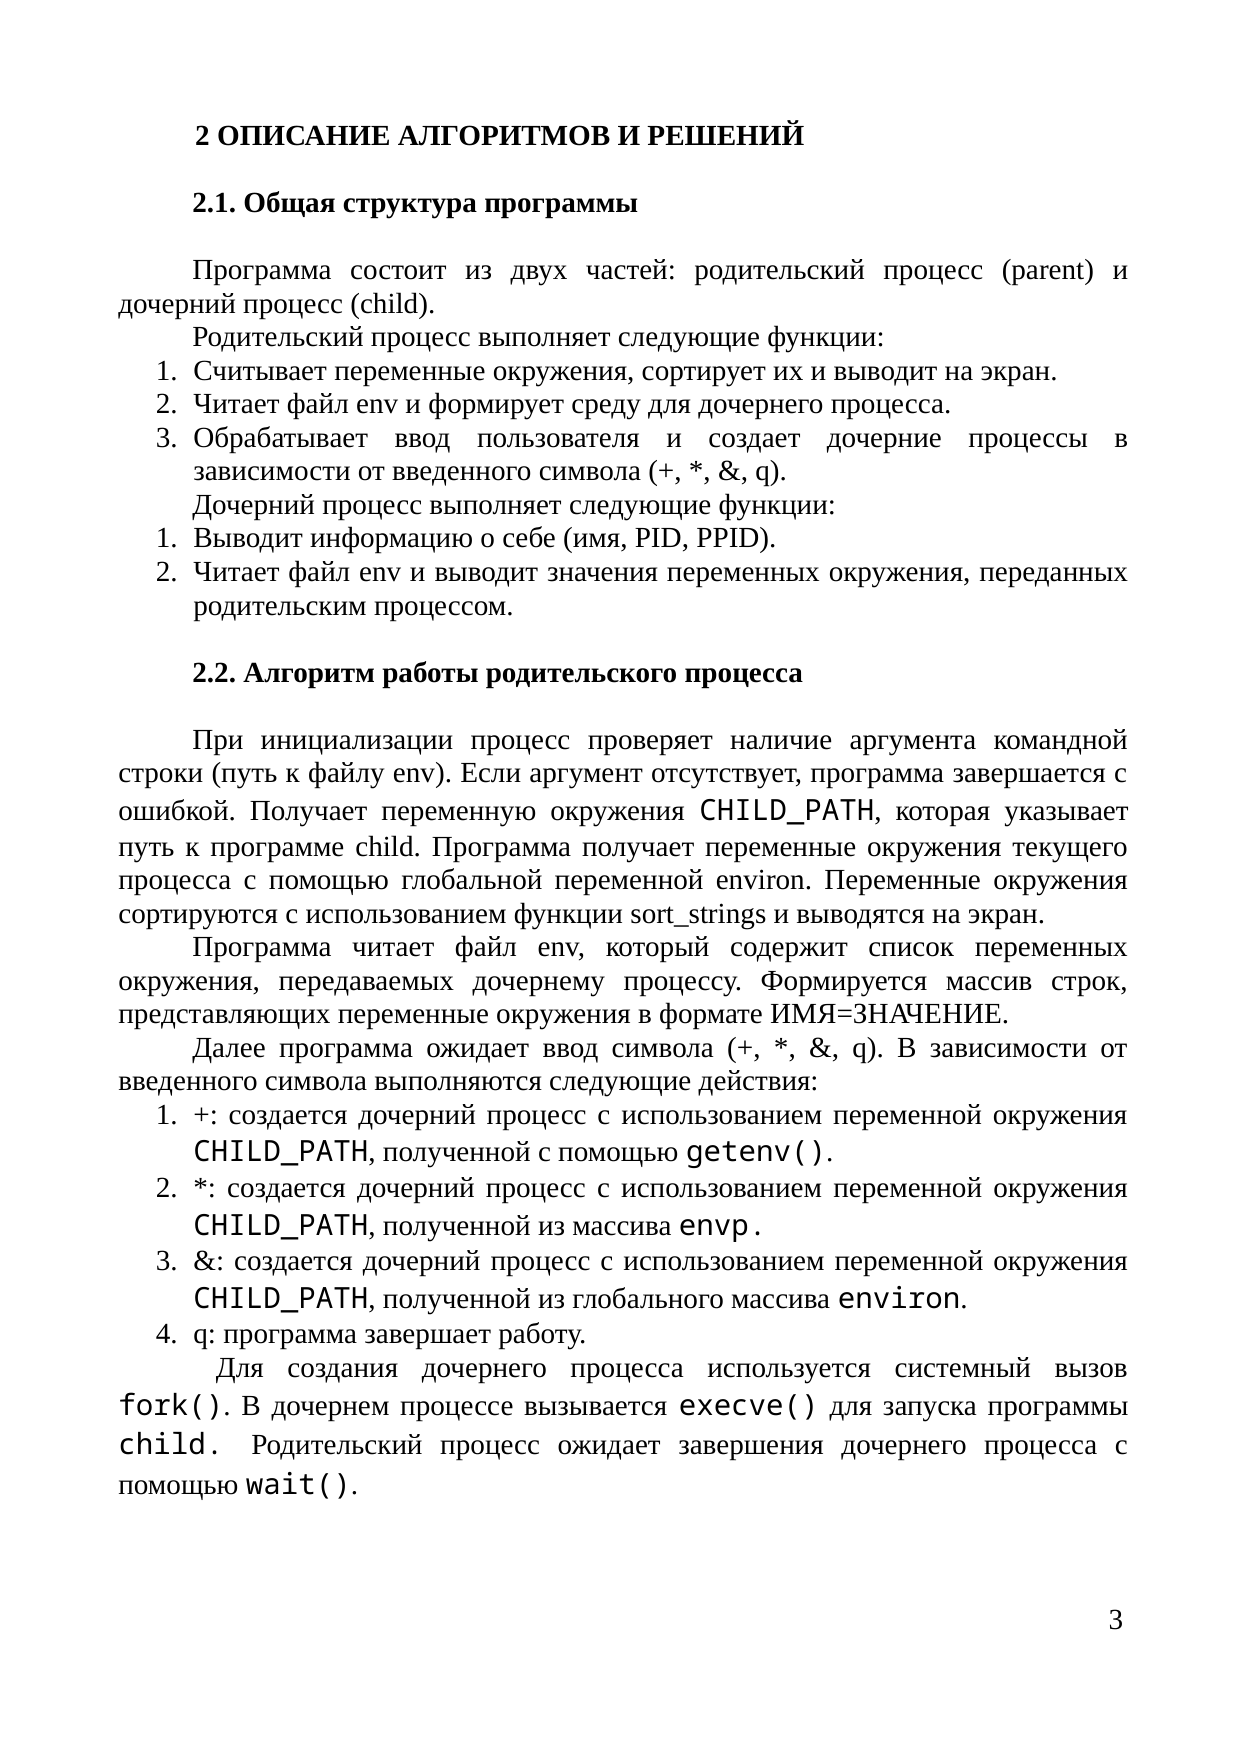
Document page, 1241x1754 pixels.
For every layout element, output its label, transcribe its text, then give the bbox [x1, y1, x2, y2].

text Родительский процесс выполняет следующие функции: [118, 319, 1128, 353]
text При инициализации процесс проверяет наличие аргумента командной строки (путь к файлу env). Если аргумент отсутствует, программа завершается с ошибкой. Получает переменную окружения CHILD_PATH, которая указывает путь к программе child. Программа получает переменные окружения текущего процесса с помощью глобальной переменной environ. Переменные окружения сортируются с использованием функции sort_strings и выводятся на экран. [118, 722, 1128, 929]
list Читает файл env и формирует среду для дочернего процесса. [156, 386, 1128, 420]
text 2.1. Общая структура программы [118, 185, 1128, 219]
text Программа читает файл env, который содержит список переменных окружения, передаваемых дочернему процессу. Формируется массив строк, представляющих переменные окружения в формате ИМЯ=ЗНАЧЕНИЕ. [118, 929, 1128, 1030]
title 2 ОПИСАНИЕ АЛГОРИТМОВ И РЕШЕНИЙ [195, 118, 1128, 152]
text 2.2. Алгоритм работы родительского процесса [118, 655, 1128, 688]
text Программа состоит из двух частей: родительский процесс (parent) и дочерний процесс (child). [118, 252, 1128, 319]
list Выводит информацию о себе (имя, PID, PPID). [156, 521, 1128, 554]
list &: создается дочерний процесс с использованием переменной окружения CHILD_PATH, полученной из глобального массива environ. [156, 1243, 1128, 1317]
list *: создается дочерний процесс с использованием переменной окружения CHILD_PATH, полученной из массива envp. [156, 1170, 1128, 1243]
list q: программа завершает работу. [156, 1317, 1128, 1350]
list Читает файл env и выводит значения переменных окружения, переданных родительским процессом. [156, 554, 1128, 621]
text Дочерний процесс выполняет следующие функции: [118, 487, 1128, 521]
text Для создания дочернего процесса используется системный вызов fork(). В дочернем процессе вызывается execve() для запуска программы child. Родительский процесс ожидает завершения дочернего процесса с помощью wait(). [118, 1350, 1128, 1503]
text Далее программа ожидает ввод символа (+, *, &, q). В зависимости от введенного символа выполняются следующие действия: [118, 1030, 1128, 1097]
list Считывает переменные окружения, сортирует их и выводит на экран. [156, 353, 1128, 386]
list +: создается дочерний процесс с использованием переменной окружения CHILD_PATH, полученной с помощью getenv(). [156, 1097, 1128, 1170]
list Обрабатывает ввод пользователя и создает дочерние процессы в зависимости от введенного символа (+, *, &, q). [156, 420, 1128, 487]
